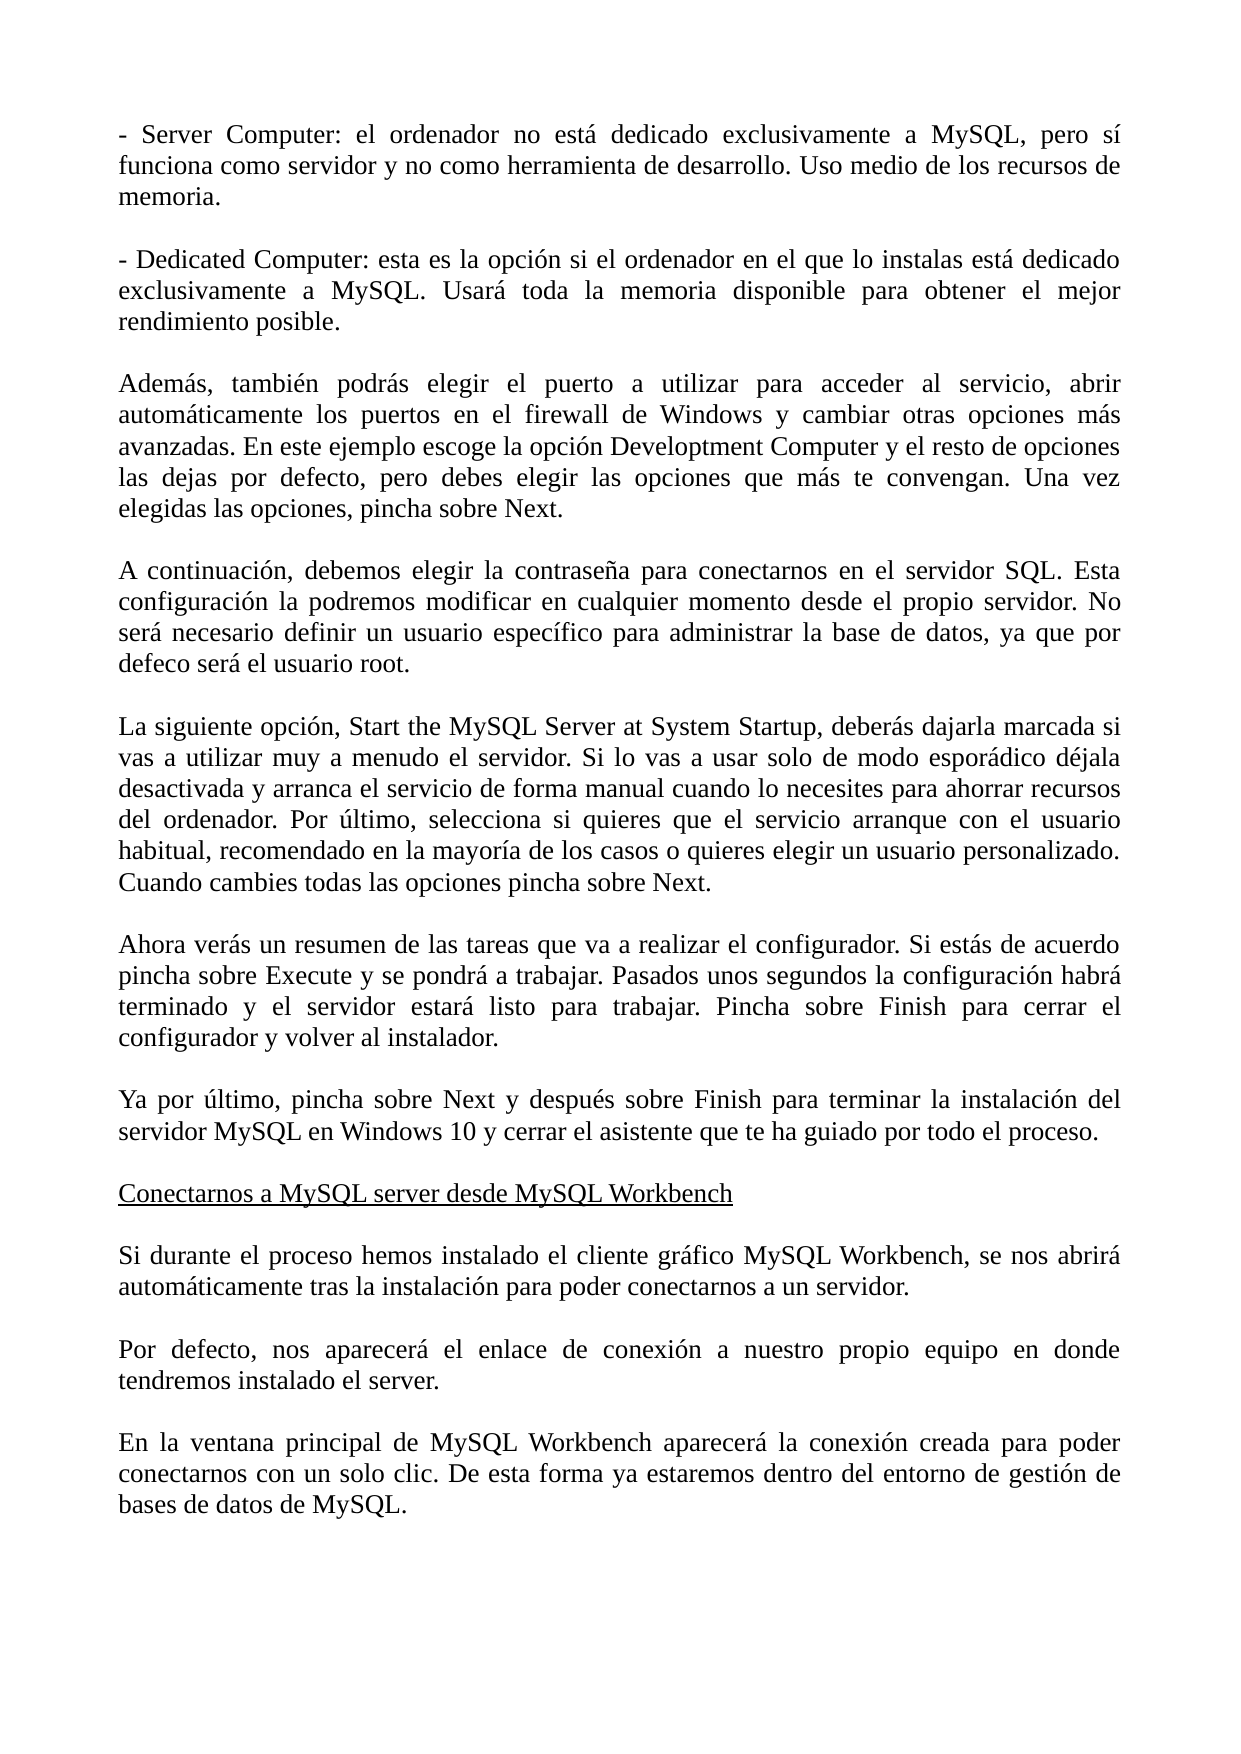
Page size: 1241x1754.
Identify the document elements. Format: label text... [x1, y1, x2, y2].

text Por defecto, nos aparecerá el enlace de conexión a nuestro propio equipo en donde tendremos instalado el server. [118, 1333, 1122, 1395]
text En la ventana principal de MySQL Workbench aparecerá la conexión creada para poder conectarnos con un solo clic. De esta forma ya estaremos dentro del entorno de gestión de bases de datos de MySQL. [118, 1426, 1122, 1520]
text Conectarnos a MySQL server desde MySQL Workbench [118, 1177, 1122, 1208]
text - Dedicated Computer: esta es la opción si el ordenador en el que lo instalas está dedicado exclusivamente a MySQL. Usará toda la memoria disponible para obtener el mejor rendimiento posible. [118, 243, 1122, 336]
text La siguiente opción, Start the MySQL Server at System Startup, deberás dajarla marcada si vas a utilizar muy a menudo el servidor. Si lo vas a usar solo de modo esporádico déjala desactivada y arranca el servicio de forma manual cuando lo necesites para ahorrar recursos del ordenador. Por último, selecciona si quieres que el servicio arranque con el usuario habitual, recomendado en la mayoría de los casos o quieres elegir un usuario personalizado. Cuando cambies todas las opciones pincha sobre Next. [118, 710, 1122, 897]
text - Server Computer: el ordenador no está dedicado exclusivamente a MySQL, pero sí funciona como servidor y no como herramienta de desarrollo. Uso medio de los recursos de memoria. [118, 118, 1122, 212]
text Ya por último, pincha sobre Next y después sobre Finish para terminar la instalación del servidor MySQL en Windows 10 y cerrar el asistente que te ha guiado por todo el proceso. [118, 1084, 1122, 1146]
text Ahora verás un resumen de las tareas que va a realizar el configurador. Si estás de acuerdo pincha sobre Execute y se pondrá a trabajar. Pasados unos segundos la configuración habrá terminado y el servidor estará listo para trabajar. Pincha sobre Finish para cerrar el configurador y volver al instalador. [118, 928, 1122, 1052]
text Además, también podrás elegir el puerto a utilizar para acceder al servicio, abrir automáticamente los puertos en el firewall de Windows y cambiar otras opciones más avanzadas. En este ejemplo escoge la opción Developtment Computer y el resto de opciones las dejas por defecto, pero debes elegir las opciones que más te convengan. Una vez elegidas las opciones, pincha sobre Next. [118, 367, 1122, 523]
text A continuación, debemos elegir la contraseña para conectarnos en el servidor SQL. Esta configuración la podremos modificar en cualquier momento desde el propio servidor. No será necesario definir un usuario específico para administrar la base de datos, ya que por defeco será el usuario root. [118, 554, 1122, 679]
text Si durante el proceso hemos instalado el cliente gráfico MySQL Workbench, se nos abrirá automáticamente tras la instalación para poder conectarnos a un servidor. [118, 1239, 1122, 1302]
